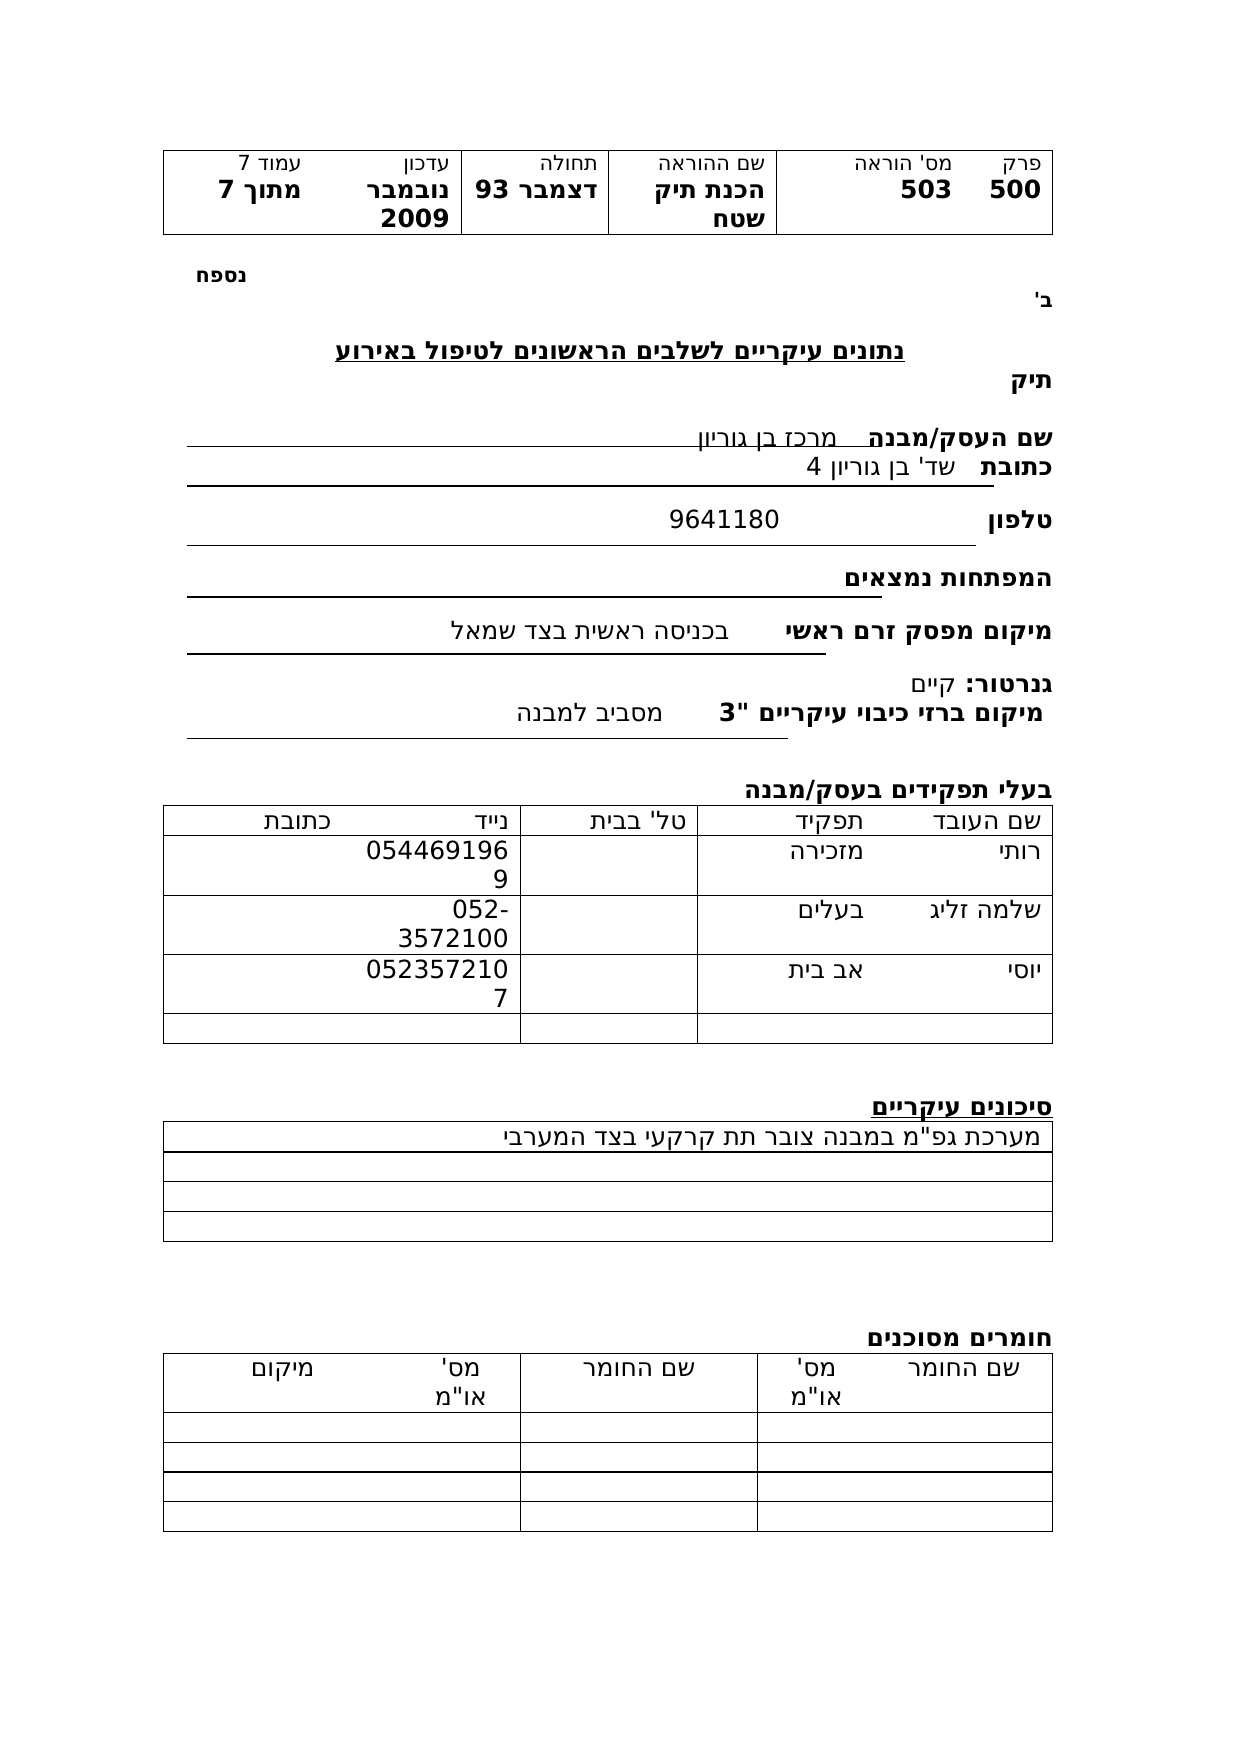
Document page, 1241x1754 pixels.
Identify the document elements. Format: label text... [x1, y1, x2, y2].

text טלפון 9641180 [187, 505, 1053, 534]
table_header שם העובד [875, 806, 1052, 835]
table_header עמוד 7 מתוך 7 [164, 151, 313, 234]
table_cell [164, 896, 343, 954]
table_header עדכון נובמבר 2009 [313, 151, 461, 234]
table_cell [164, 1473, 401, 1501]
text סיכונים עיקריים [187, 1092, 1053, 1121]
text נספח ב' [187, 263, 1053, 312]
table_cell [521, 896, 697, 954]
table_cell [758, 1473, 875, 1501]
table_cell [875, 1502, 1052, 1531]
table_header תחולה דצמבר 93 [462, 151, 608, 234]
table_header מערכת גפ"מ במבנה צובר תת קרקעי בצד המערבי [164, 1122, 1052, 1151]
table_cell [164, 836, 343, 894]
table_cell מזכירה [698, 836, 875, 894]
table_cell [343, 1014, 520, 1043]
table_cell [521, 1443, 757, 1471]
text נתונים עיקריים לשלבים הראשונים לטיפול באירוע [187, 336, 1053, 365]
table_cell [521, 1413, 757, 1442]
table_header תפקיד [698, 806, 875, 835]
text מיקום ברזי כיבוי עיקריים "3 מסביב למבנה [187, 699, 1053, 728]
table_cell 052-3572100 [343, 896, 520, 954]
text המפתחות נמצאים [187, 563, 1053, 592]
table_cell [164, 1443, 401, 1471]
table_cell [875, 1443, 1052, 1471]
table_header שם החומר [521, 1354, 757, 1412]
table_cell בעלים [698, 896, 875, 954]
table_cell 0523572107 [343, 955, 520, 1013]
table_header מס' או"מ [758, 1354, 875, 1412]
text שם העסק/מבנה מרכז בן גוריון [187, 423, 1053, 452]
text מיקום מפסק זרם ראשי בכניסה ראשית בצד שמאל [187, 616, 1053, 646]
table_cell [521, 836, 697, 894]
table_cell [521, 1502, 757, 1531]
table_cell רותי [875, 836, 1052, 894]
table_cell [875, 1413, 1052, 1442]
table_cell [758, 1443, 875, 1471]
table_header פרק 500 [964, 151, 1052, 234]
table_cell [521, 955, 697, 1013]
table_cell [758, 1413, 875, 1442]
table_cell [164, 1502, 401, 1531]
text תיק [187, 365, 1053, 394]
table_cell יוסי [875, 955, 1052, 1013]
table_cell [164, 1413, 401, 1442]
table_cell [164, 1153, 1052, 1181]
table_cell [401, 1502, 520, 1531]
table_header כתובת [164, 806, 343, 835]
table_cell [164, 1182, 1052, 1211]
table_cell [401, 1473, 520, 1501]
table_cell [521, 1014, 697, 1043]
table_cell שלמה זליג [875, 896, 1052, 954]
table_header מס' או"מ [401, 1354, 520, 1412]
table_cell [521, 1473, 757, 1501]
text כתובת שד' בן גוריון 4 [187, 452, 1053, 481]
table_cell [164, 1014, 343, 1043]
table_header מס' הוראה 503 [777, 151, 964, 234]
table_header שם החומר [875, 1354, 1052, 1412]
table_cell [164, 1212, 1052, 1241]
table_cell אב בית [698, 955, 875, 1013]
table_header שם ההוראה הכנת תיק שטח [609, 151, 776, 234]
table_cell [401, 1413, 520, 1442]
text גנרטור: קיים [187, 669, 1053, 699]
text בעלי תפקידים בעסק/מבנה [187, 776, 1053, 805]
table_cell [698, 1014, 875, 1043]
table_cell [875, 1473, 1052, 1501]
table_header נייד [343, 806, 520, 835]
table_cell [401, 1443, 520, 1471]
table_cell 0544691969 [343, 836, 520, 894]
table_cell [164, 955, 343, 1013]
text חומרים מסוכנים [187, 1323, 1053, 1352]
table_cell [758, 1502, 875, 1531]
table_cell [875, 1014, 1052, 1043]
table_header טל' בבית [521, 806, 697, 835]
table_header מיקום [164, 1354, 401, 1412]
